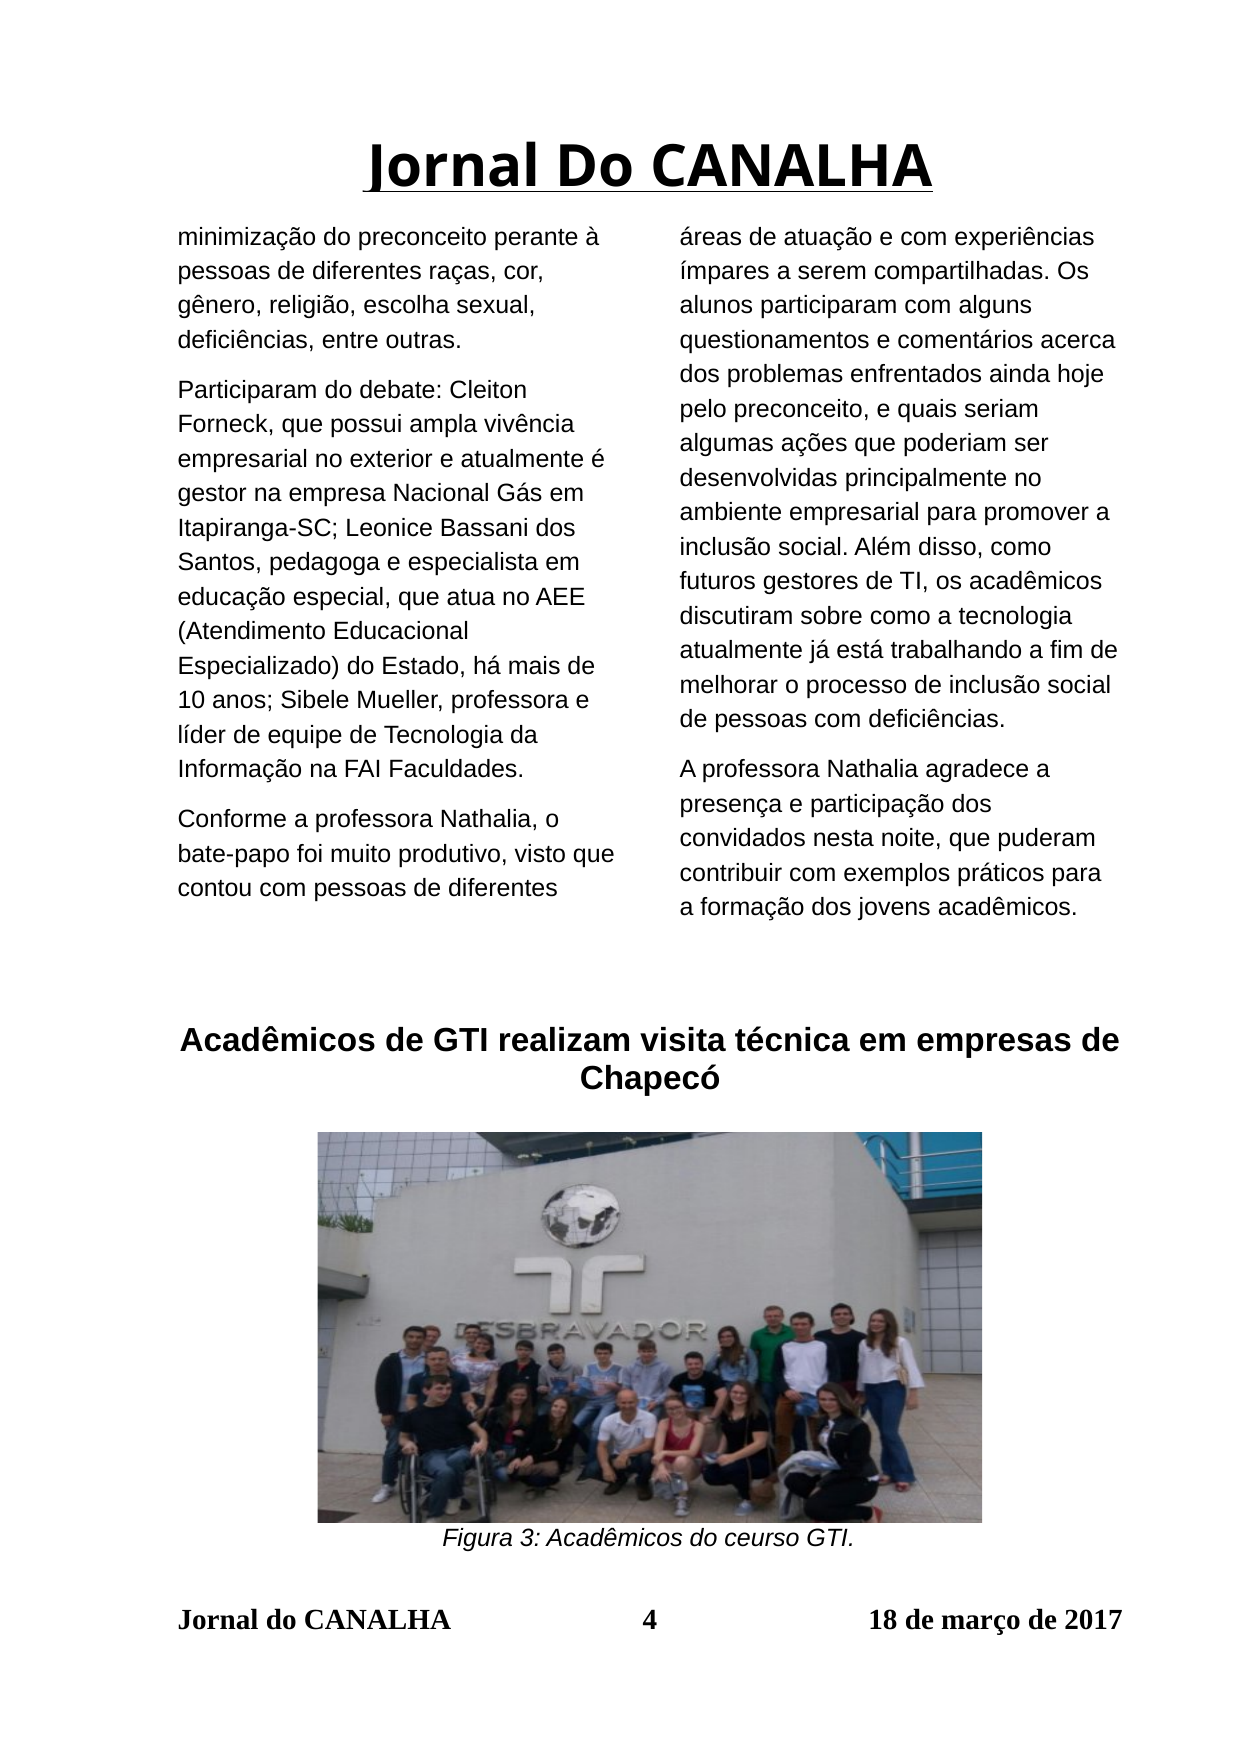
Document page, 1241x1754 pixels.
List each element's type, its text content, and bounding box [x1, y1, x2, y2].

subtitle Acadêmicos de GTI realizam visita técnica em empresas de Chapecó [177, 1020, 1122, 1097]
text Figura 3: Acadêmicos do ceurso GTI. [317, 1523, 982, 1552]
picture [317, 1132, 983, 1523]
text áreas de atuação e com experiências ímpares a serem compartilhadas. Os alunos participaram com alguns questionamentos e comentários acerca dos problemas enfrentados ainda hoje pelo preconceito, e quais seriam algumas ações que poderiam ser desenvolvidas principalmente no ambiente empresarial para promover a inclusão social. Além disso, como futuros gestores de TI, os acadêmicos discutiram sobre como a tecnologia atualmente já está trabalhando a fim de melhorar o processo de inclusão social de pessoas com deficiências. [679, 221, 1122, 733]
text A professora Nathalia agradece a presença e participação dos convidados nesta noite, que puderam contribuir com exemplos práticos para a formação dos jovens acadêmicos. [679, 754, 1122, 921]
text minimização do preconceito perante à pessoas de diferentes raças, cor, gênero, religião, escolha sexual, deficiências, entre outras. [177, 221, 620, 354]
text Participaram do debate: Cleiton Forneck, que possui ampla vivência empresarial no exterior e atualmente é gestor na empresa Nacional Gás em Itapiranga-SC; Leonice Bassani dos Santos, pedagoga e especialista em educação especial, que atua no AEE (Atendimento Educacional Especializado) do Estado, há mais de 10 anos; Sibele Mueller, professora e líder de equipe de Tecnologia da Informação na FAI Faculdades. [177, 375, 620, 783]
text Conforme a professora Nathalia, o bate-papo foi muito produtivo, visto que contou com pessoas de diferentes [177, 804, 620, 902]
